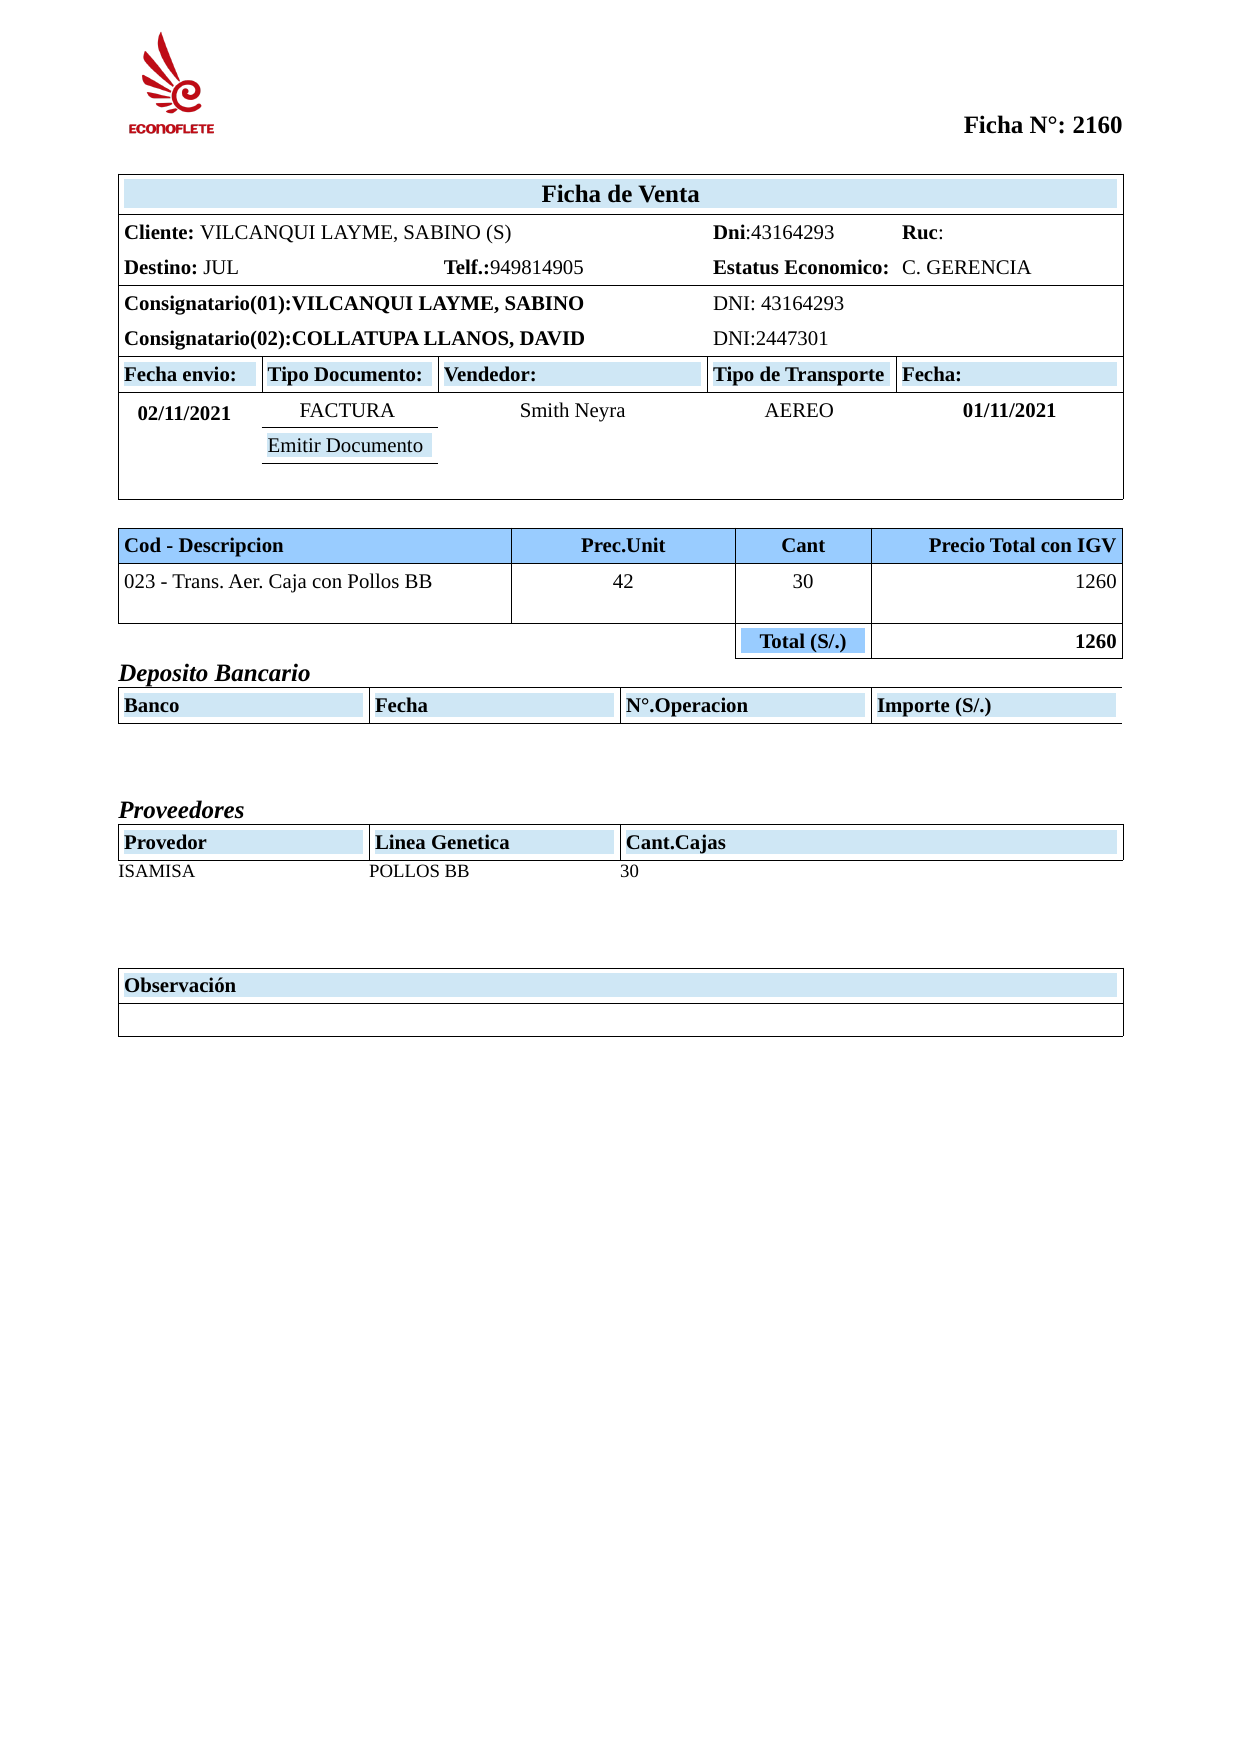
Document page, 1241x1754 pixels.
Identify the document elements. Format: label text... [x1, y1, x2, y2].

table_cell Vendedor: [439, 357, 707, 392]
table_cell [620, 924, 1123, 946]
table_cell ISAMISA [118, 861, 369, 881]
table_cell [119, 1004, 1123, 1036]
text Proveedores [118, 795, 1122, 824]
table_cell Fecha: [897, 357, 1123, 392]
table_cell 42 [512, 564, 735, 623]
table_cell [620, 771, 871, 795]
table_cell [620, 946, 1123, 967]
table_cell Estatus Economico: [707, 249, 896, 285]
table_cell Dni:43164293 [707, 215, 896, 249]
table_cell [369, 771, 620, 795]
table_header Precio Total con IGV [872, 529, 1122, 563]
table_cell [369, 924, 620, 946]
table_cell Destino: JUL [119, 249, 438, 285]
table_cell Total (S/.) [736, 624, 871, 658]
picture [118, 31, 225, 134]
table_cell [620, 724, 871, 747]
table_cell DNI:2447301 [707, 321, 1123, 356]
table_cell [118, 903, 369, 924]
table_cell [871, 747, 1122, 771]
table_cell [871, 724, 1122, 747]
table_header Provedor [119, 825, 369, 859]
table_cell [620, 747, 871, 771]
table_cell [118, 747, 369, 771]
table_cell 30 [736, 564, 871, 623]
table_cell 1260 [872, 624, 1122, 658]
table_header N°.Operacion [621, 688, 871, 723]
table_cell [871, 771, 1122, 795]
table_header Fecha [370, 688, 620, 723]
table_cell [118, 924, 369, 946]
table_cell Cliente: VILCANQUI LAYME, SABINO (S) [119, 215, 707, 249]
table_cell Tipo de Transporte [708, 357, 896, 392]
table_cell 30 [620, 861, 1123, 881]
table_cell [511, 624, 735, 658]
table_header Linea Genetica [370, 825, 620, 859]
table_cell FACTURA [262, 393, 438, 427]
table_cell POLLOS BB [369, 861, 620, 881]
table_header Importe (S/.) [872, 688, 1122, 723]
table_cell [369, 903, 620, 924]
table_cell Consignatario(02):COLLATUPA LLANOS, DAVID [119, 321, 707, 356]
table_cell Consignatario(01):VILCANQUI LAYME, SABINO [119, 286, 707, 321]
table_cell [369, 747, 620, 771]
table_cell [118, 771, 369, 795]
table_cell Fecha envio: [119, 357, 262, 392]
table_cell AEREO [707, 393, 896, 498]
table_header Cant.Cajas [621, 825, 1123, 859]
text Deposito Bancario [118, 658, 1122, 687]
table_cell [262, 464, 438, 498]
table_cell Emitir Documento [262, 428, 438, 463]
table_header Banco [119, 688, 369, 723]
table_cell Smith Neyra [438, 393, 707, 498]
table_cell [118, 724, 369, 747]
table_cell DNI: 43164293 [707, 286, 1123, 321]
table_cell Tipo Documento: [263, 357, 438, 392]
table_cell Telf.:949814905 [438, 249, 707, 285]
table_cell [118, 881, 369, 903]
table_cell [369, 724, 620, 747]
table_cell [118, 624, 511, 658]
table_cell Ruc: [896, 215, 1123, 249]
table_cell [369, 881, 620, 903]
table_header Observación [119, 969, 1123, 1003]
table_cell 023 - Trans. Aer. Caja con Pollos BB [119, 564, 511, 623]
table_header Cod - Descripcion [119, 529, 511, 563]
table_cell 01/11/2021 [896, 393, 1123, 498]
table_cell 02/11/2021 [119, 393, 262, 498]
table_cell [118, 946, 369, 967]
table_cell 1260 [872, 564, 1122, 623]
table_header Cant [736, 529, 871, 563]
table_cell [620, 903, 1123, 924]
table_cell [369, 946, 620, 967]
table_header Ficha de Venta [119, 175, 1123, 214]
table_cell C. GERENCIA [896, 249, 1123, 285]
table_cell [620, 881, 1123, 903]
table_header Prec.Unit [512, 529, 735, 563]
